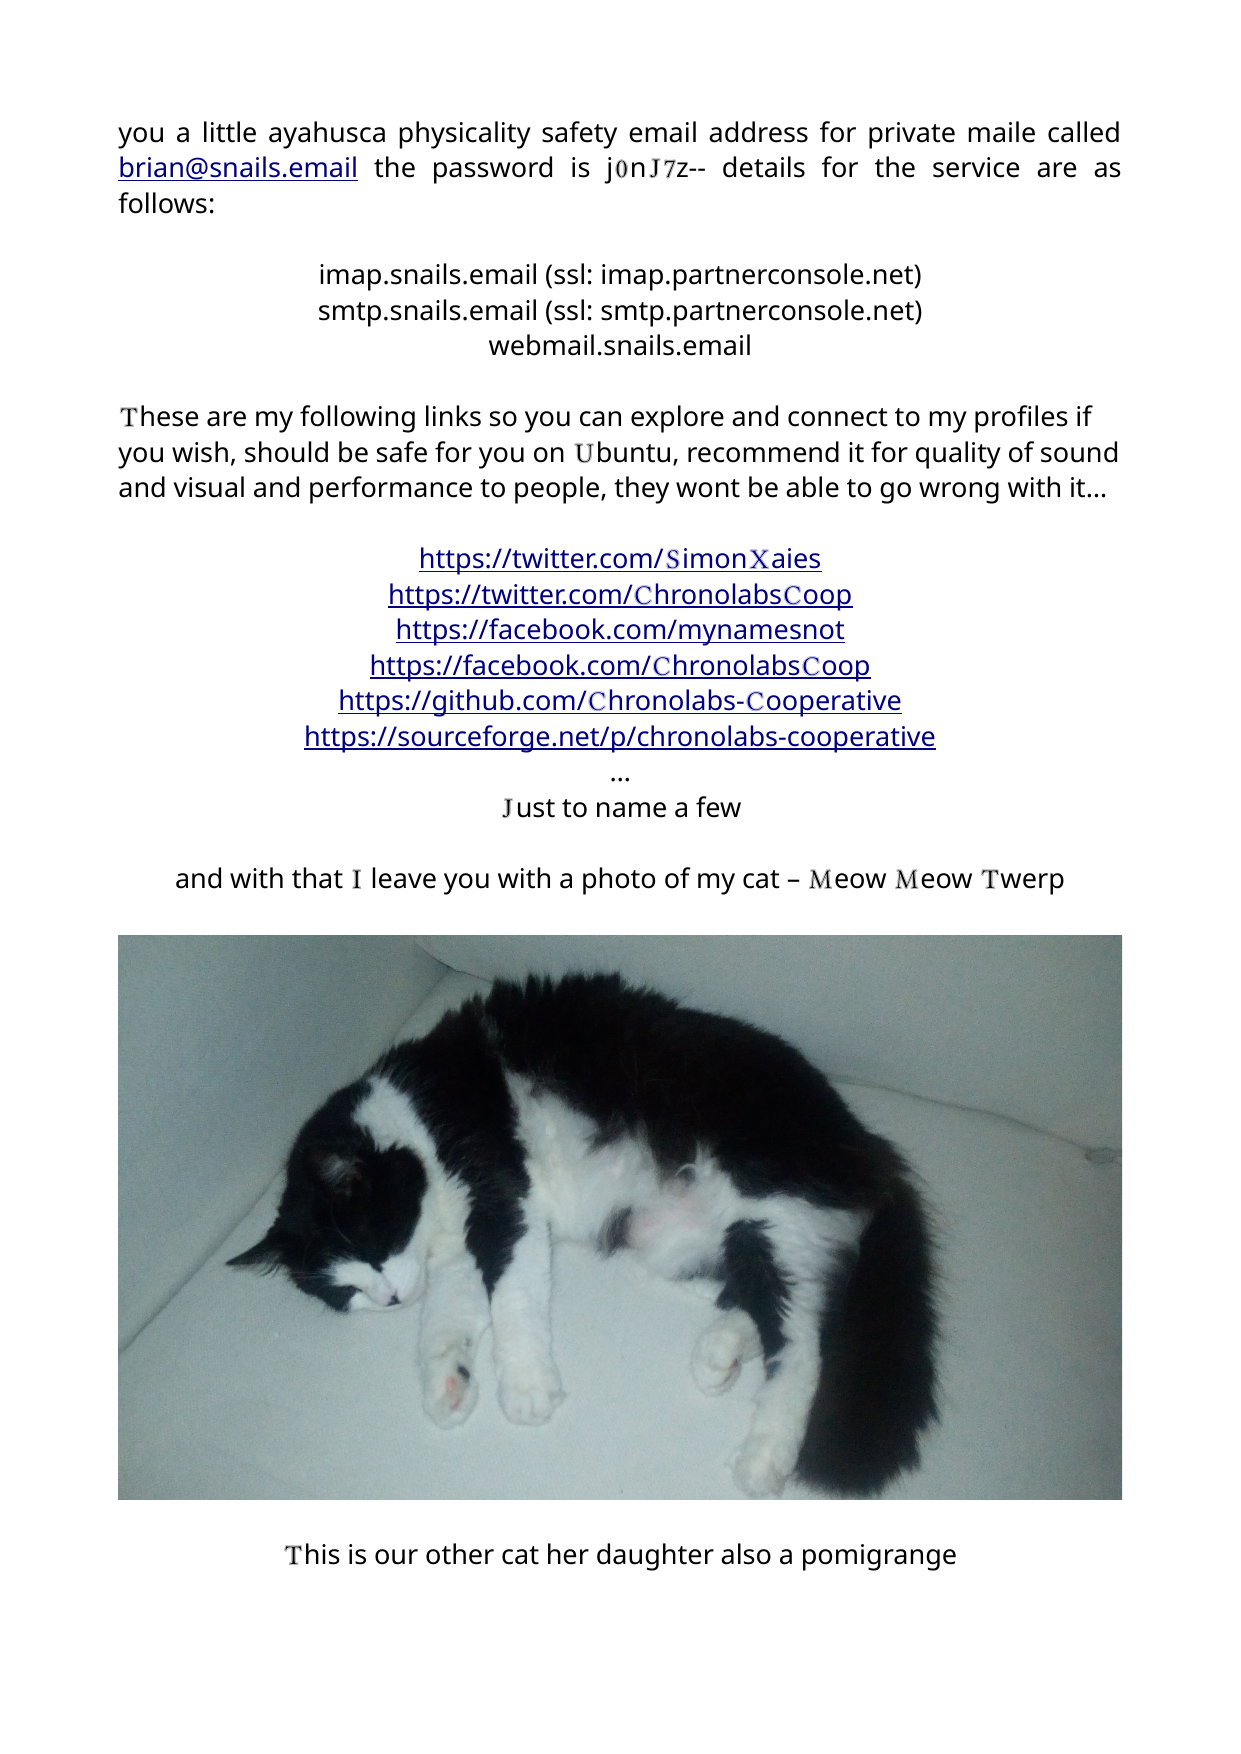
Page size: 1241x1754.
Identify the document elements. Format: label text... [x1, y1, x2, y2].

text https://facebook.com/ChronolabsCoop [118, 651, 1122, 682]
text imap.snails.email (ssl: imap.partnerconsole.net) [118, 260, 1122, 291]
text Just to name a few [118, 793, 1122, 824]
text These are my following links so you can explore and connect to my profiles if you wish, should be safe for you on Ubuntu, recommend it for quality of sound and visual and performance to people, they wont be able to go wrong with it… [118, 402, 1122, 504]
text This is our other cat her daughter also a pomigrange [118, 1540, 1122, 1571]
text https://sourceforge.net/p/chronolabs-cooperative [118, 722, 1122, 753]
text https://twitter.com/ChronolabsCoop [118, 580, 1122, 611]
text … [118, 757, 1122, 788]
text https://github.com/Chronolabs-Cooperative [118, 686, 1122, 717]
text https://facebook.com/mynamesnot [118, 615, 1122, 646]
picture [118, 935, 1123, 1500]
text https://twitter.com/SimonXaies [118, 544, 1122, 575]
text webmail.snails.email [118, 331, 1122, 362]
text smtp.snails.email (ssl: smtp.partnerconsole.net) [118, 296, 1122, 327]
text and with that I leave you with a photo of my cat – Meow Meow Twerp [118, 864, 1122, 895]
text you a little ayahusca physicality safety email address for private maile called brian@snails.email the password is j0nJ7z-- details for the service are as follows: [118, 118, 1122, 220]
